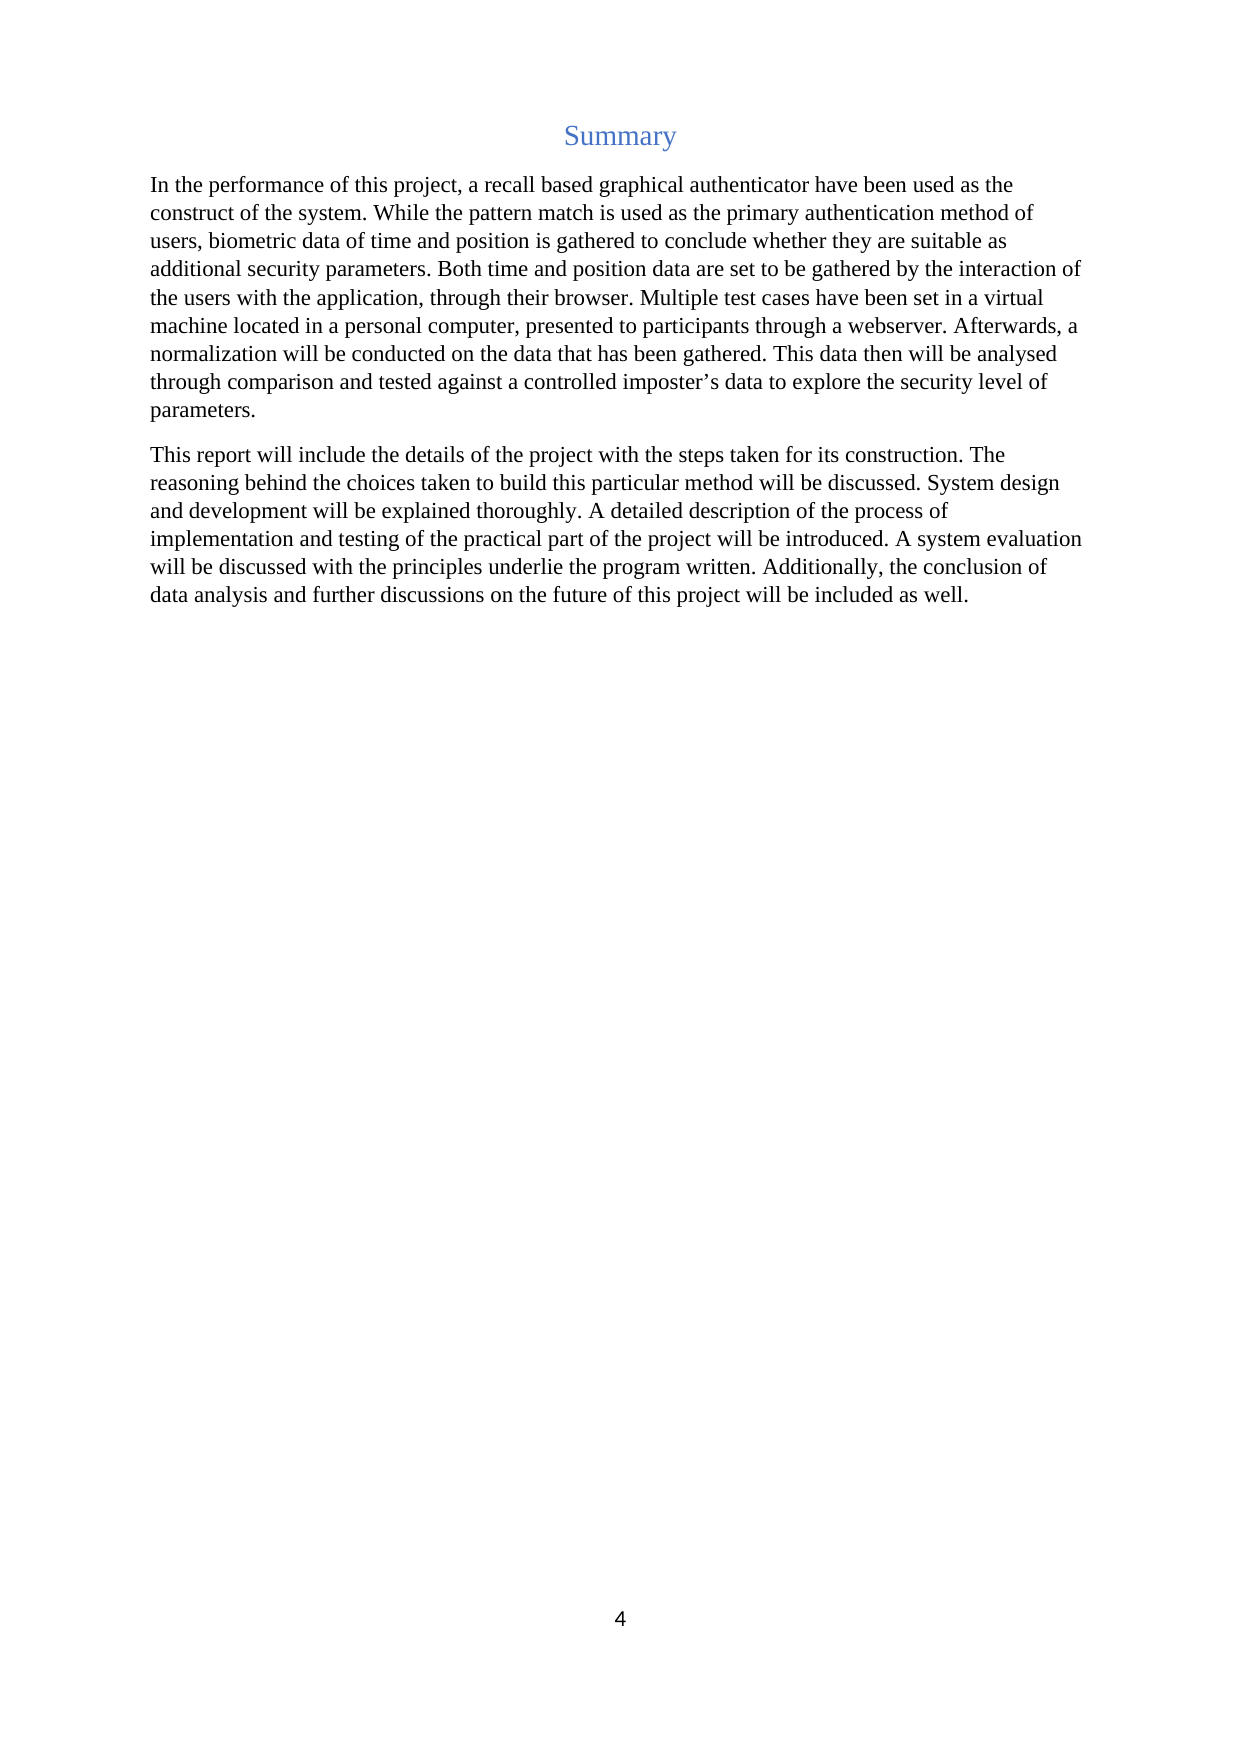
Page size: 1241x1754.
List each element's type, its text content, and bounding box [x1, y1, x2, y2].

text In the performance of this project, a recall based graphical authenticator have been used as the construct of the system. While the pattern match is used as the primary authentication method of users, biometric data of time and position is gathered to conclude whether they are suitable as additional security parameters. Both time and position data are set to be gathered by the interaction of the users with the application, through their browser. Multiple test cases have been set in a virtual machine located in a personal computer, presented to participants through a webserver. Afterwards, a normalization will be conducted on the data that has been gathered. This data then will be analysed through comparison and tested against a controlled imposter’s data to explore the security level of parameters. [150, 171, 1090, 422]
text Summary [150, 118, 1090, 152]
text This report will include the details of the project with the steps taken for its construction. The reasoning behind the choices taken to build this particular method will be discussed. System design and development will be explained thoroughly. A detailed description of the process of implementation and testing of the practical part of the project will be introduced. A system evaluation will be discussed with the principles underlie the program written. Additionally, the conclusion of data analysis and further discussions on the future of this project will be included as well. [150, 441, 1090, 608]
